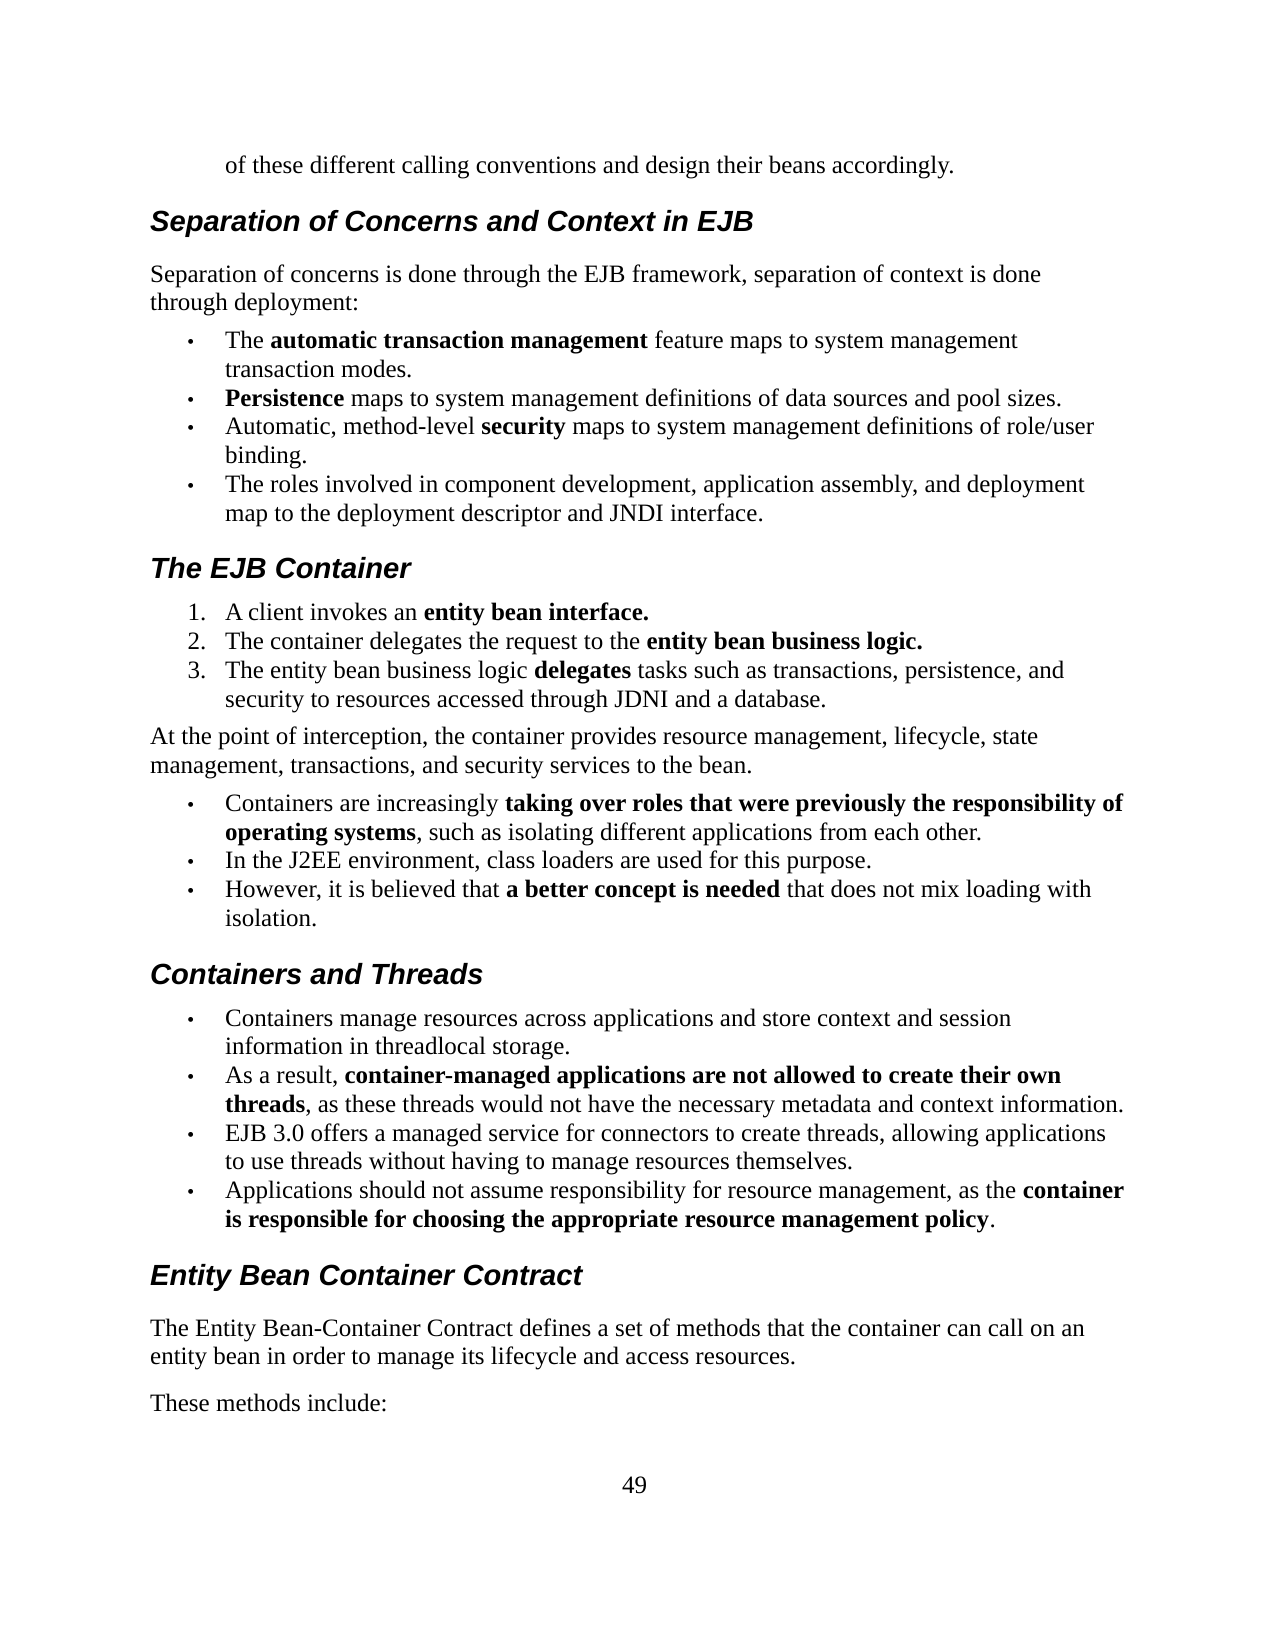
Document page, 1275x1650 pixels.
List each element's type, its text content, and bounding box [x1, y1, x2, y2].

list However, it is believed that a better concept is needed that does not mix loading with isolation. [187, 874, 1125, 932]
list The roles involved in component development, application assembly, and deployment map to the deployment descriptor and JNDI interface. [187, 469, 1125, 526]
subtitle The EJB Container [150, 551, 1125, 585]
list EJB 3.0 offers a managed service for connectors to create threads, allowing applications to use threads without having to manage resources themselves. [187, 1118, 1125, 1175]
text These methods include: [150, 1388, 1125, 1417]
list The container delegates the request to the entity bean business logic. [187, 626, 1125, 655]
list The entity bean business logic delegates tasks such as transactions, persistence, and security to resources accessed through JDNI and a database. [187, 655, 1125, 712]
text At the point of interception, the container provides resource management, lifecycle, state management, transactions, and security services to the bean. [150, 721, 1125, 779]
list A client invokes an entity bean interface. [187, 597, 1125, 626]
subtitle Containers and Threads [150, 957, 1125, 990]
text Separation of concerns is done through the EJB framework, separation of context is done through deployment: [150, 259, 1125, 316]
text The Entity Bean-Container Contract defines a set of methods that the container can call on an entity bean in order to manage its lifecycle and access resources. [150, 1313, 1125, 1370]
list Applications should not assume responsibility for resource management, as the container is responsible for choosing the appropriate resource management policy. [187, 1175, 1125, 1233]
list In the J2EE environment, class loaders are used for this purpose. [187, 845, 1125, 874]
list As a result, container-managed applications are not allowed to create their own threads, as these threads would not have the necessary metadata and context information. [187, 1060, 1125, 1118]
list Containers are increasingly taking over roles that were previously the responsibility of operating systems, such as isolating different applications from each other. [187, 788, 1125, 845]
list Persistence maps to system management definitions of data sources and pool sizes. [187, 383, 1125, 411]
list The automatic transaction management feature maps to system management transaction modes. [187, 325, 1125, 383]
subtitle Entity Bean Container Contract [150, 1258, 1125, 1291]
list Automatic, method-level security maps to system management definitions of role/user binding. [187, 411, 1125, 469]
list Containers manage resources across applications and store context and session information in threadlocal storage. [187, 1003, 1125, 1060]
subtitle Separation of Concerns and Context in EJB [150, 204, 1125, 237]
list of these different calling conventions and design their beans accordingly. [187, 150, 1125, 179]
